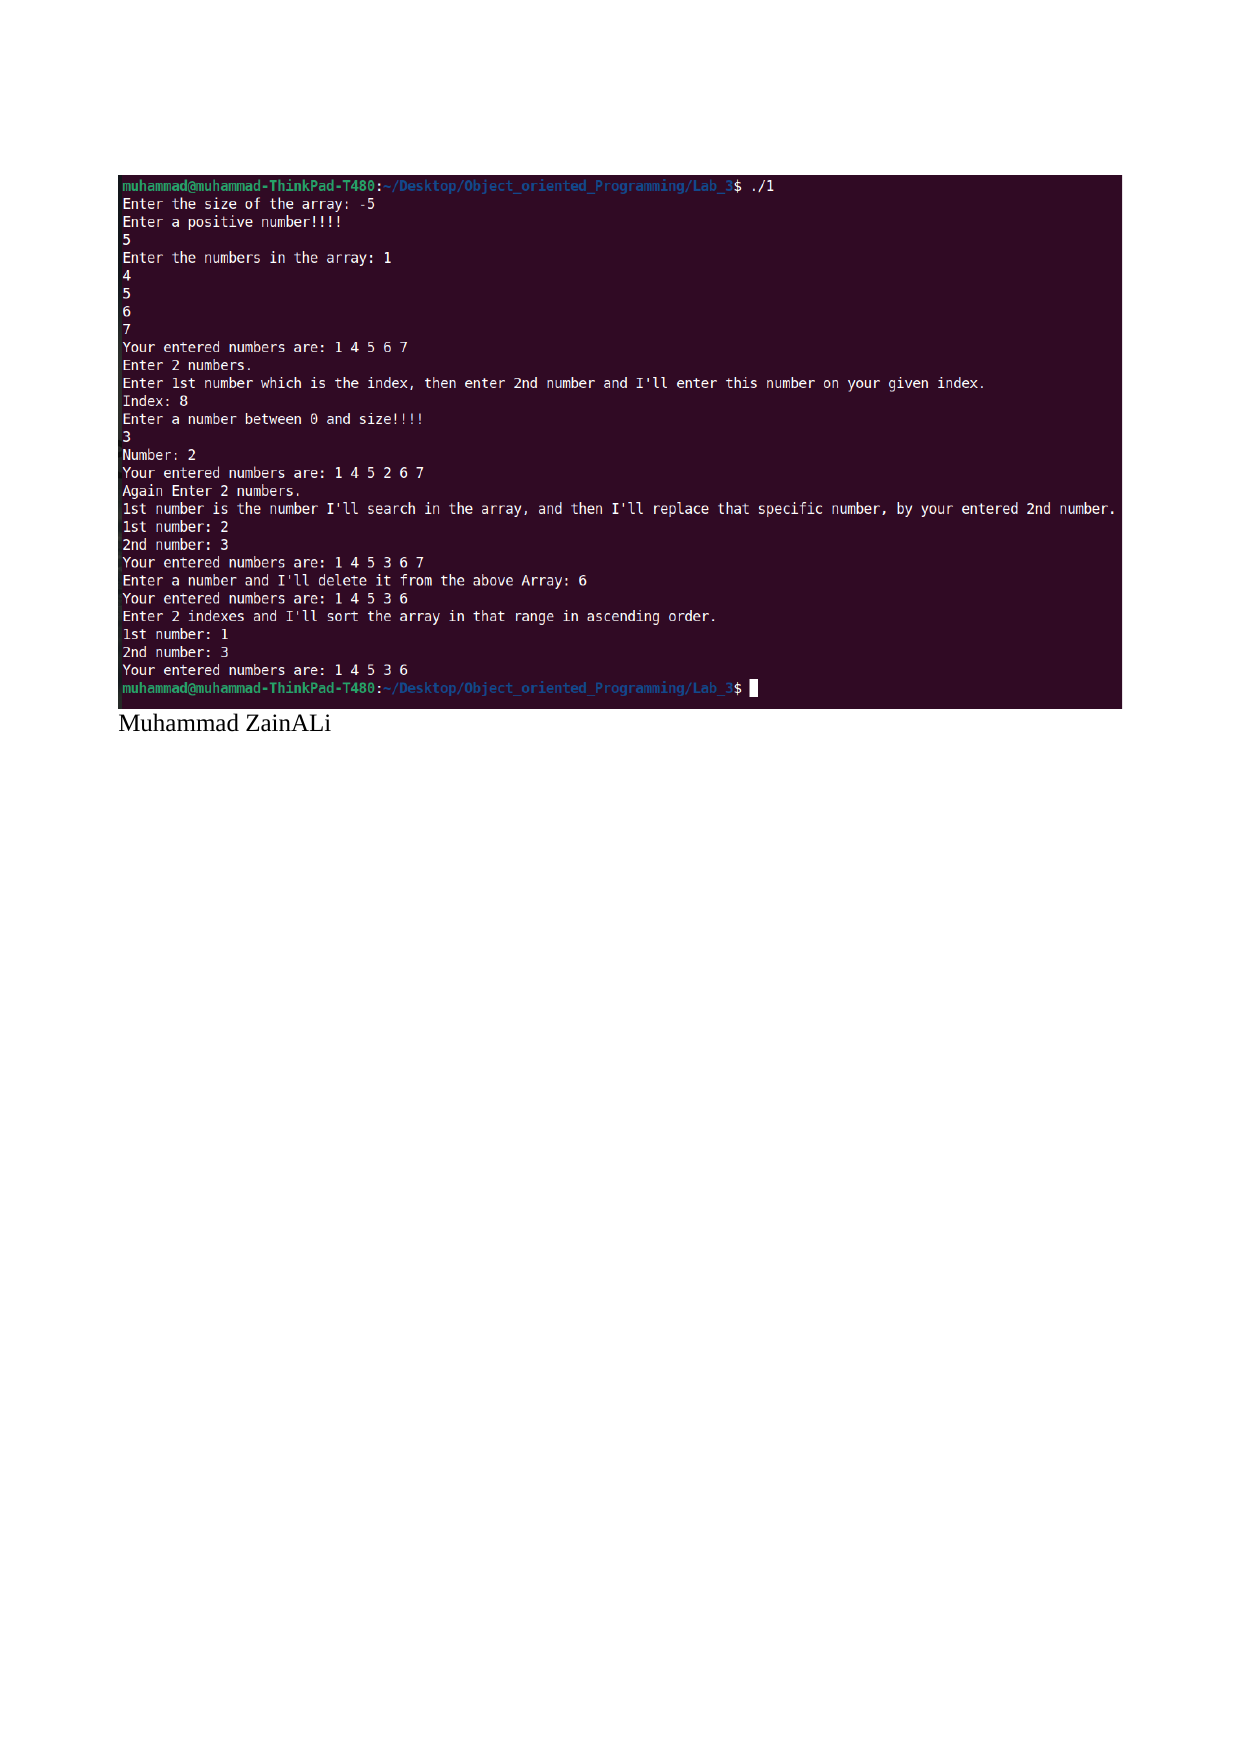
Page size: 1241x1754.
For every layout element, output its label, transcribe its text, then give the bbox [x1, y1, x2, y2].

text Muhammad ZainALi [118, 709, 1122, 737]
picture [118, 175, 1123, 709]
